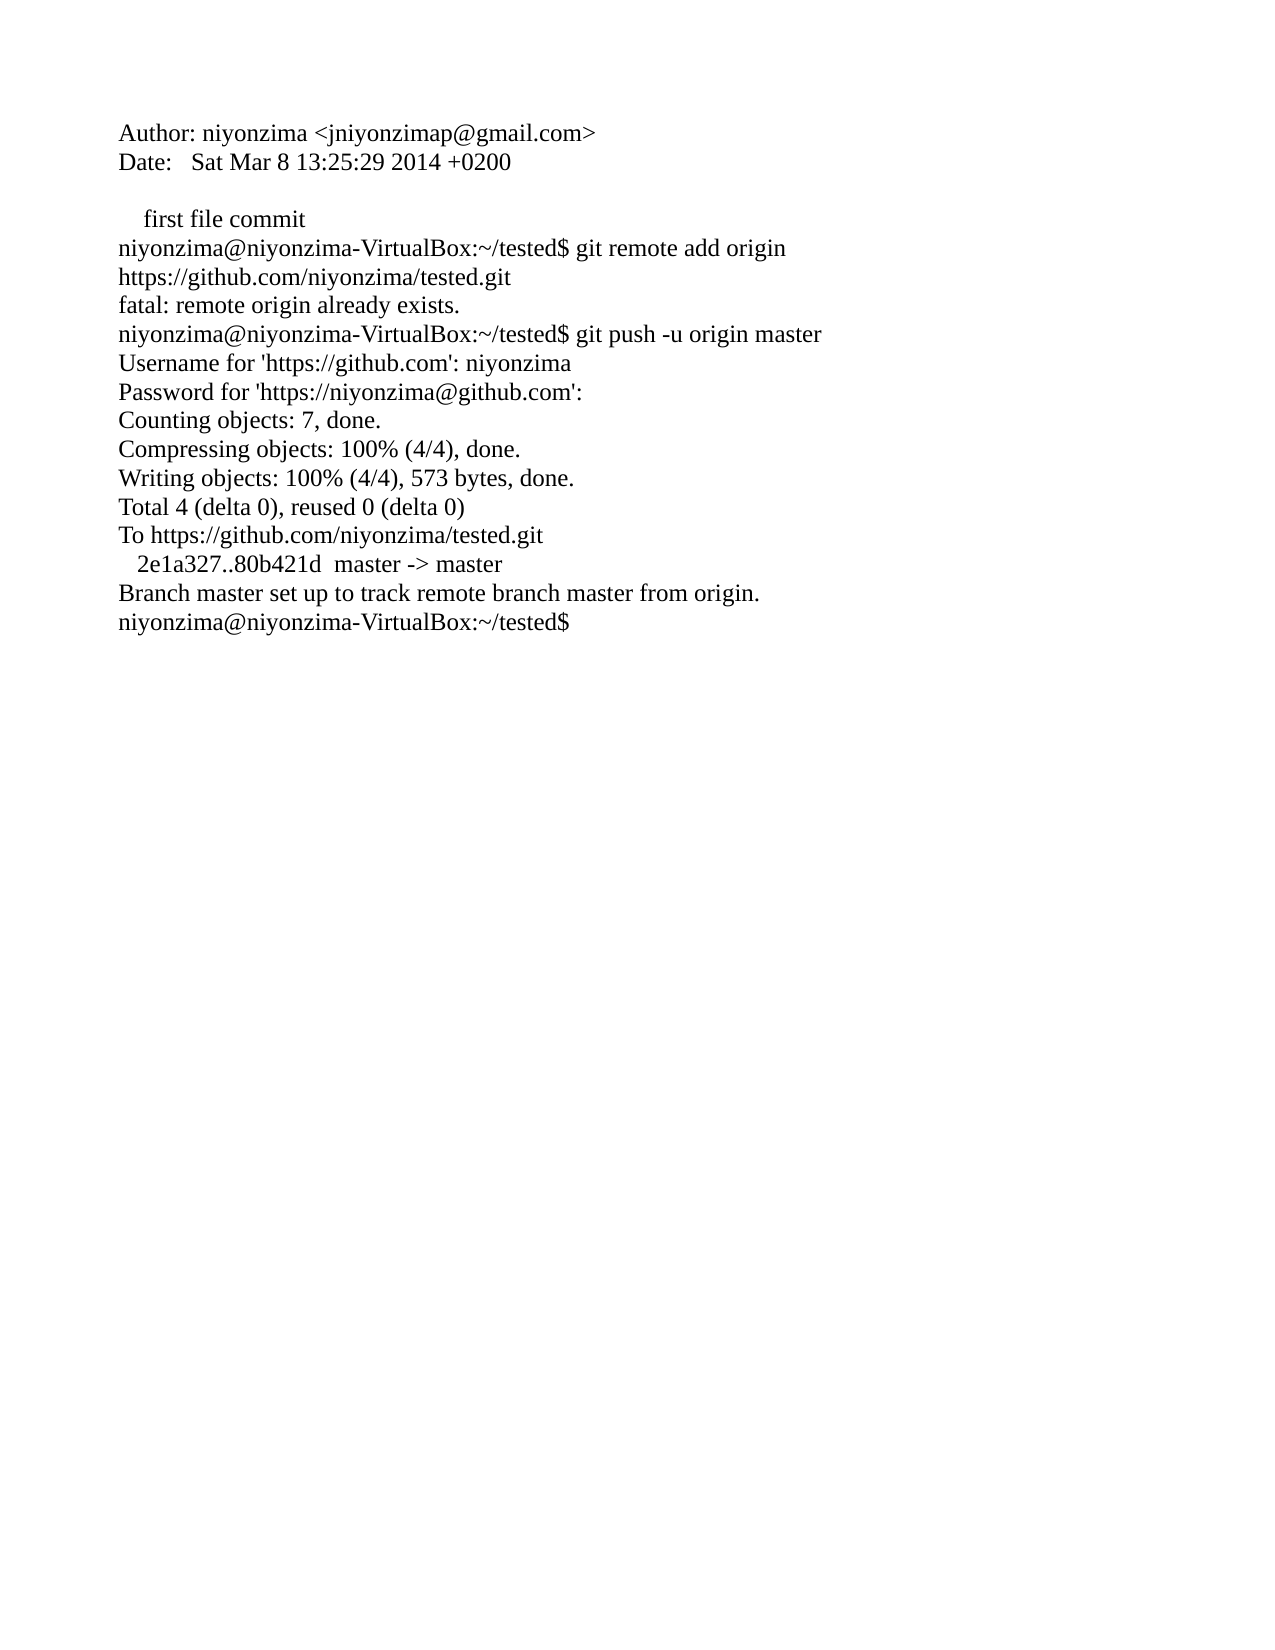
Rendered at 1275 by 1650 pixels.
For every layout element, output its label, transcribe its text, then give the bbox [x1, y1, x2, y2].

text fatal: remote origin already exists. [118, 291, 1157, 319]
text Password for 'https://niyonzima@github.com': [118, 377, 1157, 406]
text Writing objects: 100% (4/4), 573 bytes, done. [118, 463, 1157, 492]
text To https://github.com/niyonzima/tested.git [118, 521, 1157, 549]
text niyonzima@niyonzima-VirtualBox:~/tested$ git remote add origin https://github.com/niyonzima/tested.git [118, 233, 1157, 291]
text 2e1a327..80b421d master -> master [118, 549, 1157, 578]
text niyonzima@niyonzima-VirtualBox:~/tested$ [118, 607, 1157, 636]
text Branch master set up to track remote branch master from origin. [118, 578, 1157, 607]
text Author: niyonzima <jniyonzimap@gmail.com> [118, 118, 1157, 147]
text niyonzima@niyonzima-VirtualBox:~/tested$ git push -u origin master [118, 319, 1157, 348]
text Date: Sat Mar 8 13:25:29 2014 +0200 [118, 147, 1157, 176]
text Total 4 (delta 0), reused 0 (delta 0) [118, 492, 1157, 521]
text Compressing objects: 100% (4/4), done. [118, 434, 1157, 463]
text Counting objects: 7, done. [118, 406, 1157, 434]
text first file commit [118, 204, 1157, 233]
text Username for 'https://github.com': niyonzima [118, 348, 1157, 377]
